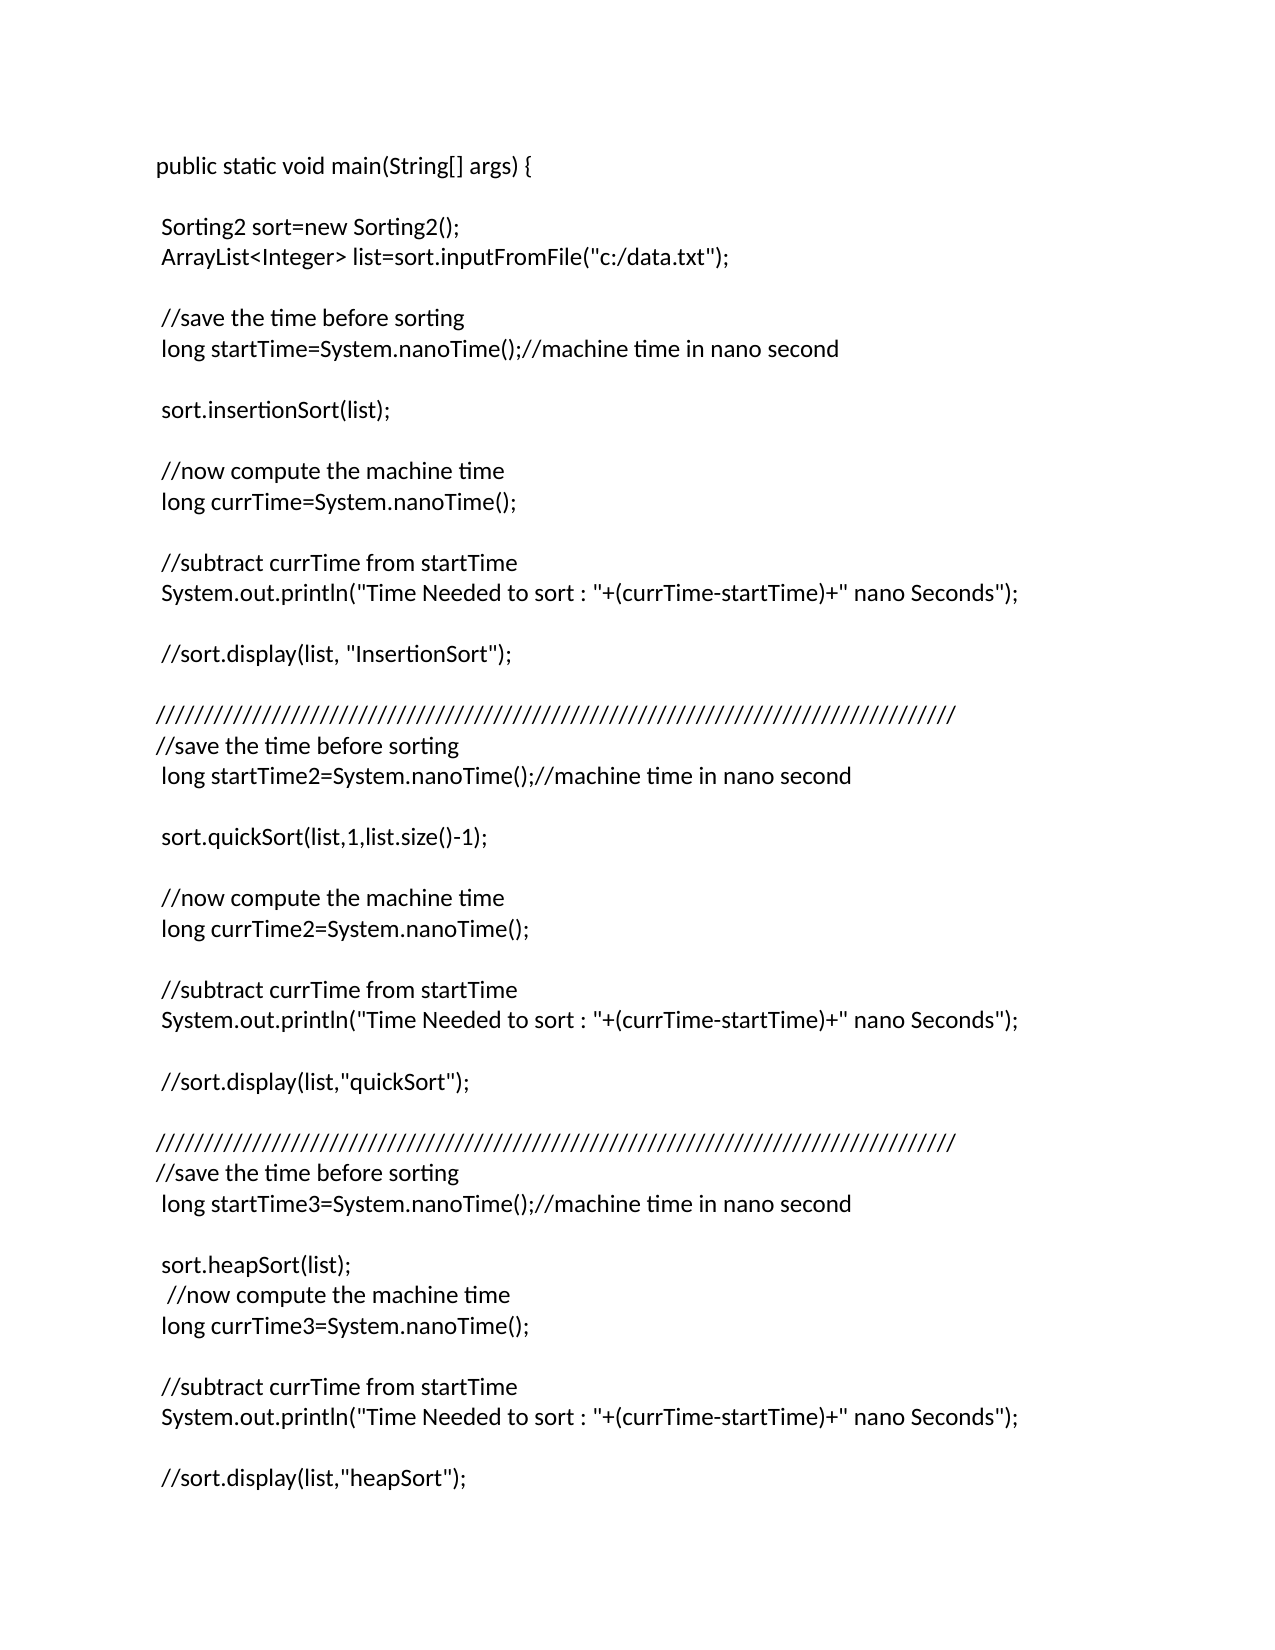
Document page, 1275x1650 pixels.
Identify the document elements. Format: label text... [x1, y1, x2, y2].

text long startTime=System.nanoTime();//machine time in nano second [150, 333, 1125, 364]
text public static void main(String[] args) { [150, 150, 1125, 181]
text //sort.display(list,"heapSort"); [150, 1462, 1125, 1493]
text long currTime2=System.nanoTime(); [150, 913, 1125, 943]
text //sort.display(list,"quickSort"); [150, 1066, 1125, 1096]
text //sort.display(list, "InsertionSort"); [150, 638, 1125, 669]
text sort.heapSort(list); [150, 1249, 1125, 1279]
text System.out.println("Time Needed to sort : "+(currTime-startTime)+" nano Seconds"); [150, 577, 1125, 608]
text System.out.println("Time Needed to sort : "+(currTime-startTime)+" nano Seconds"); [150, 1004, 1125, 1035]
text sort.quickSort(list,1,list.size()-1); [150, 821, 1125, 852]
text //now compute the machine time [150, 455, 1125, 486]
text long currTime=System.nanoTime(); [150, 486, 1125, 516]
text long startTime3=System.nanoTime();//machine time in nano second [150, 1188, 1125, 1218]
text //save the time before sorting [150, 730, 1125, 760]
text Sorting2 sort=new Sorting2(); [150, 211, 1125, 242]
text //subtract currTime from startTime [150, 1371, 1125, 1401]
text //now compute the machine time [150, 1279, 1125, 1310]
text //save the time before sorting [150, 1157, 1125, 1188]
text //subtract currTime from startTime [150, 547, 1125, 577]
text //save the time before sorting [150, 303, 1125, 333]
text //now compute the machine time [150, 882, 1125, 913]
text sort.insertionSort(list); [150, 394, 1125, 425]
text /////////////////////////////////////////////////////////////////////////////////// [150, 1127, 1125, 1157]
text long currTime3=System.nanoTime(); [150, 1310, 1125, 1340]
text /////////////////////////////////////////////////////////////////////////////////// [150, 699, 1125, 730]
text long startTime2=System.nanoTime();//machine time in nano second [150, 760, 1125, 791]
text //subtract currTime from startTime [150, 974, 1125, 1004]
text ArrayList<Integer> list=sort.inputFromFile("c:/data.txt"); [150, 242, 1125, 272]
text System.out.println("Time Needed to sort : "+(currTime-startTime)+" nano Seconds"); [150, 1401, 1125, 1432]
